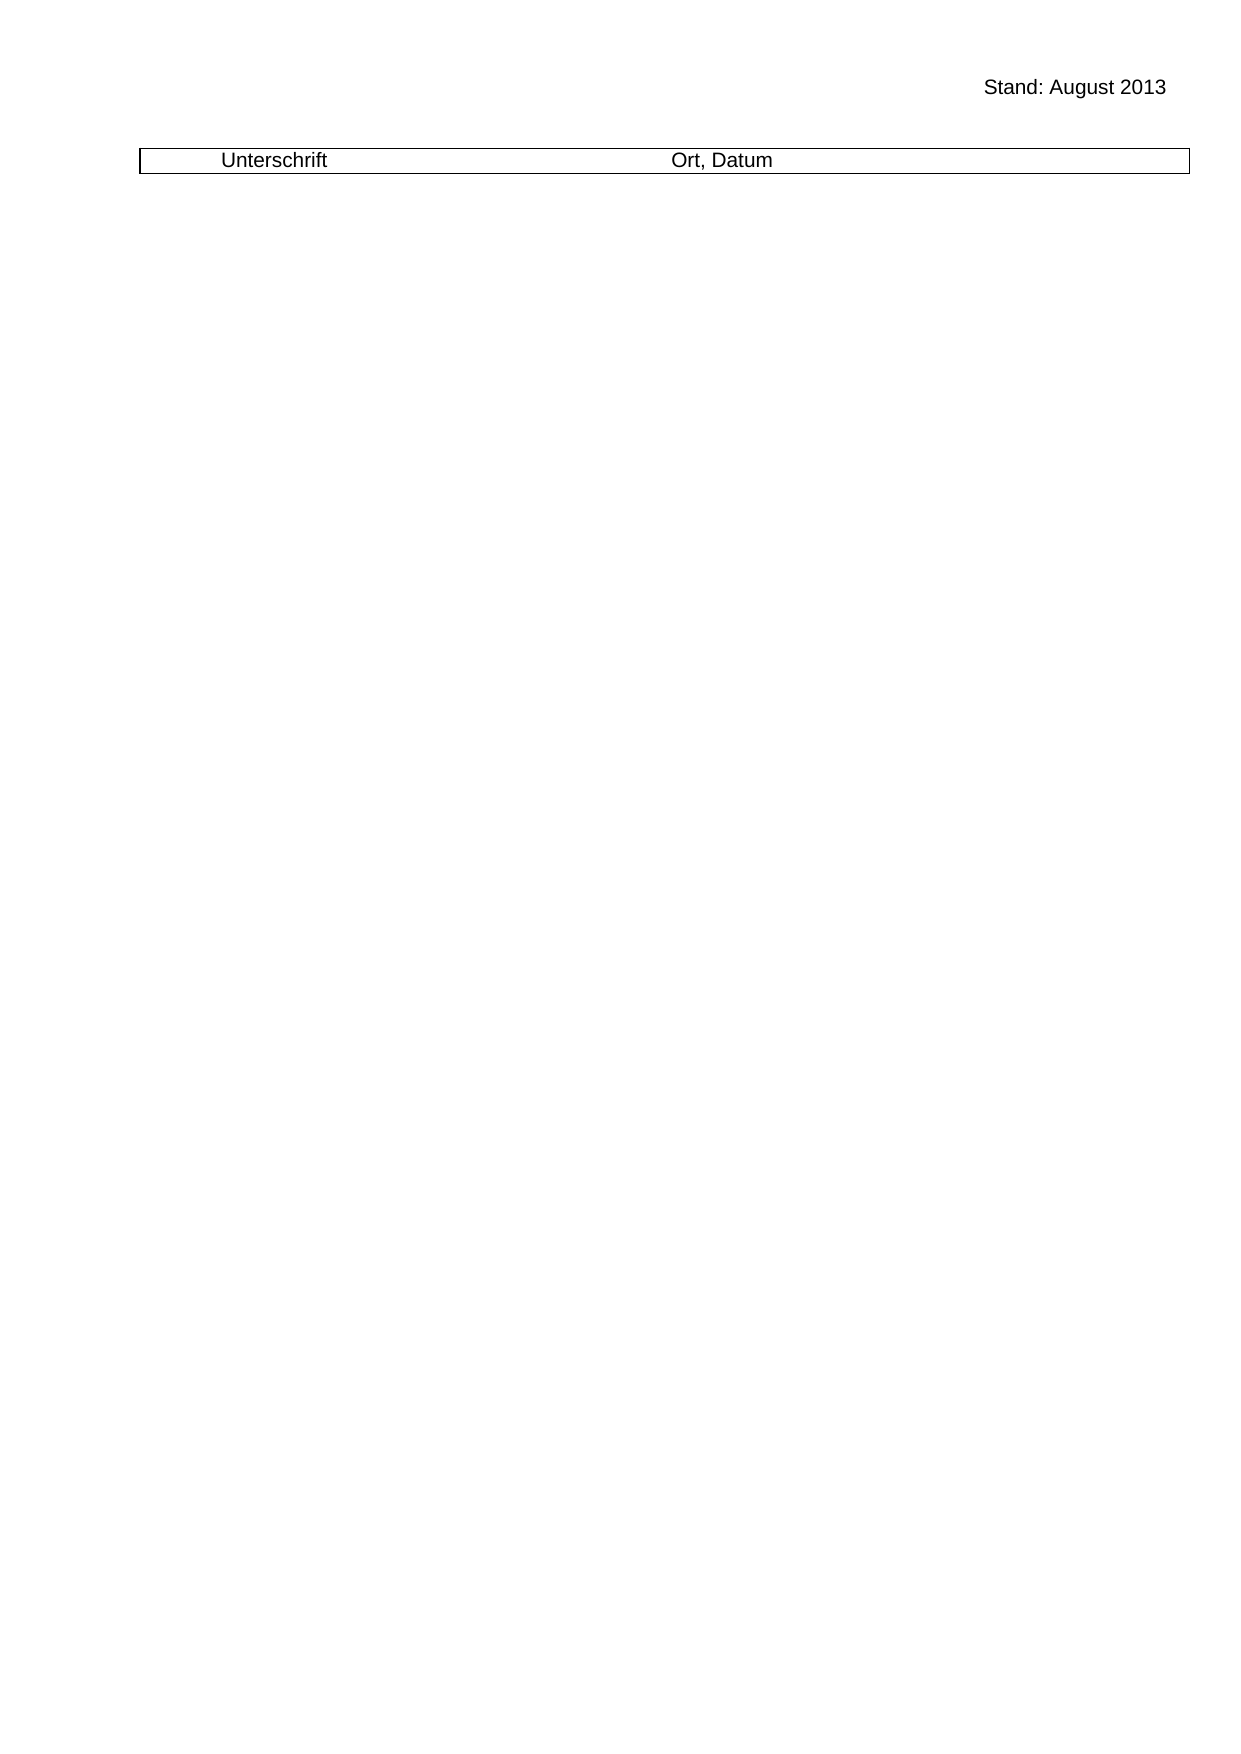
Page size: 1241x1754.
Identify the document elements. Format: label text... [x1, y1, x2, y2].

table_cell Ort, Datum [664, 149, 1189, 173]
table_cell Unterschrift [141, 149, 664, 173]
